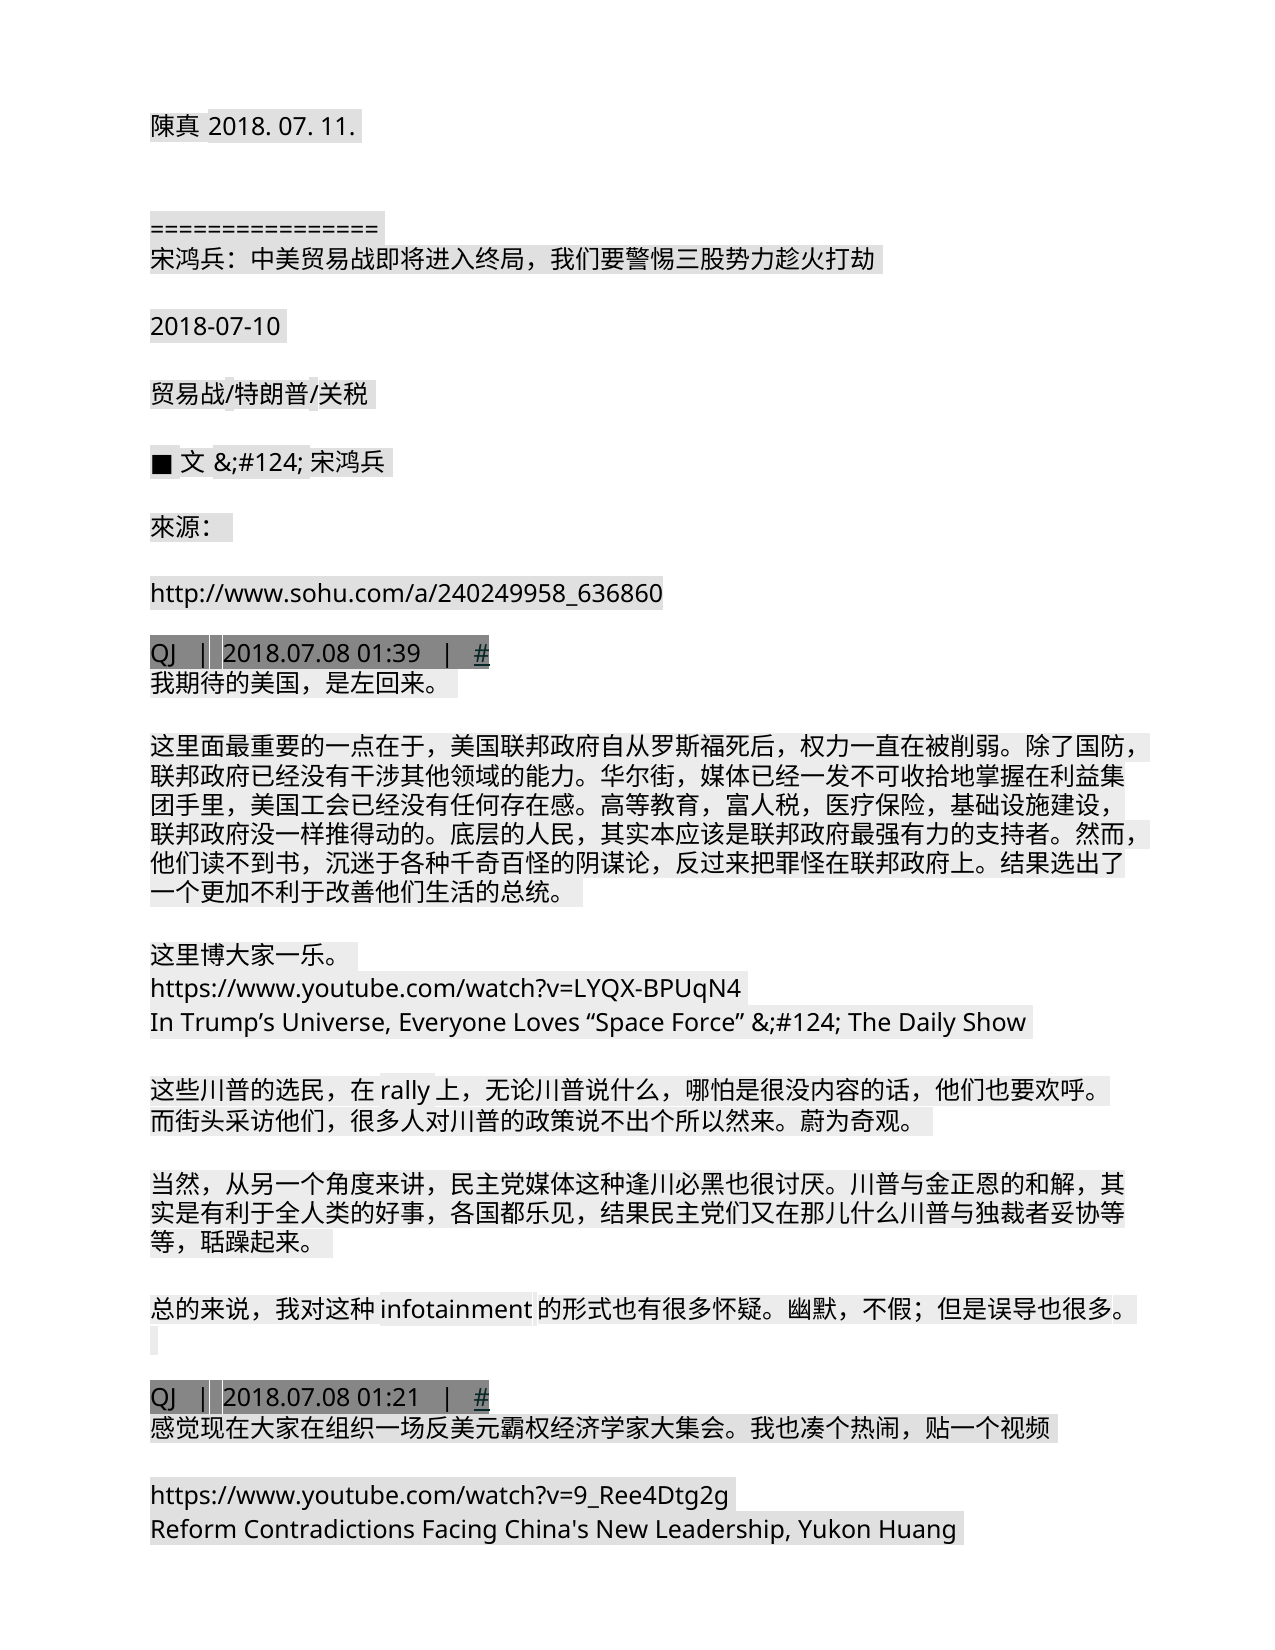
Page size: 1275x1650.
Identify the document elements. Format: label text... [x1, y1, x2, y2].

text QJ | 2018.07.08 01:21 | # [150, 1380, 1125, 1414]
text QJ | 2018.07.08 01:39 | # [150, 635, 1125, 669]
text 陳真 2018. 07. 11. ================ 宋鸿兵：中美贸易战即将进入终局，我们要警惕三股势力趁火打劫 2018-07-10 贸易战/特朗普/关税 ■ 文 &;#124; 宋鸿兵 來源： http://www.sohu.com/a/240249958_636860 [150, 75, 1125, 610]
text 感觉现在大家在组织一场反美元霸权经济学家大集会。我也凑个热闹，贴一个视频 https://www.youtube.com/watch?v=9_Ree4Dtg2g Reform Contradictions Facing China's New Leadership, Yukon Huang 黄育川与王孟源，温铁军不同之处在于，他还是以美国视角。但是他分析中国经济，看得比那些白人经济学家要客观得多。比如，中国的负债贪腐等问题，产生的后果为什么跟美国等资本主义国家不一样，等等。还有，他预言，中国窃取知识产权会停止，而且是自发的停止，日本韩国台湾都经历过这样的过程。 他这次演讲提到了很多关于中美贸易的问题。他指出，美国的逆差根本不是中国带来的，只是美国的最大逆差对象一直在变而已，以前是日本为主，现在是中国为主。其本质原因是，其他国家对美元有需求，而获得美元的方法就是对美顺差。而美国是服务业为主的国家，如果想平衡贸易，带动就业，最好的办法就是出口服务业，然而美国之前在这一块，做的并不好。所以，为了拉动GDP增长，只好不断提高国内的医疗费用和学费，结果反而增大了贫富差距，激化了社会矛盾。 不过，这个地方表述方法就有趣了。美国民众一直在喊，我们逆差，亏了，我们养活了其他国家，Stop，Stop，Stop！说得好像，贸易逆差是十恶不赦的大恶魔。可是明明这种逆差是美国用纸片换商品，在占其他国家便宜，是美国主动造成的；其他国家对这种剥削叫苦连天，结果美国人反咬一口。所以黄教授这样的经济学家，还要反过来解释，说逆差是美元导致的，而不说，就是为了逆差才要保持美元地位。 只可惜，美国白人社会已经一发不可收拾地右下去了。黄教授这样的亚裔经济学家讲的话，在教育程度低的白人中根本没有市场。（更准确地说，这群人本身不学无术，根本没有机会接触到黄的观点。）最有市场的经济学家就是Peter Navarro这种炒作种族主义的疯子。 可叹。 [150, 1414, 1125, 1545]
text 我期待的美国，是左回来。 这里面最重要的一点在于，美国联邦政府自从罗斯福死后，权力一直在被削弱。除了国防，联邦政府已经没有干涉其他领域的能力。华尔街，媒体已经一发不可收拾地掌握在利益集团手里，美国工会已经没有任何存在感。高等教育，富人税，医疗保险，基础设施建设，联邦政府没一样推得动的。底层的人民，其实本应该是联邦政府最强有力的支持者。然而，他们读不到书，沉迷于各种千奇百怪的阴谋论，反过来把罪怪在联邦政府上。结果选出了一个更加不利于改善他们生活的总统。 这里博大家一乐。 https://www.youtube.com/watch?v=LYQX-BPUqN4 In Trump’s Universe, Everyone Loves “Space Force” &;#124; The Daily Show 这些川普的选民，在rally上，无论川普说什么，哪怕是很没内容的话，他们也要欢呼。而街头采访他们，很多人对川普的政策说不出个所以然来。蔚为奇观。 当然，从另一个角度来讲，民主党媒体这种逢川必黑也很讨厌。川普与金正恩的和解，其实是有利于全人类的好事，各国都乐见，结果民主党们又在那儿什么川普与独裁者妥协等等，聒躁起来。 总的来说，我对这种infotainment的形式也有很多怀疑。幽默，不假；但是误导也很多。 [150, 669, 1125, 1355]
